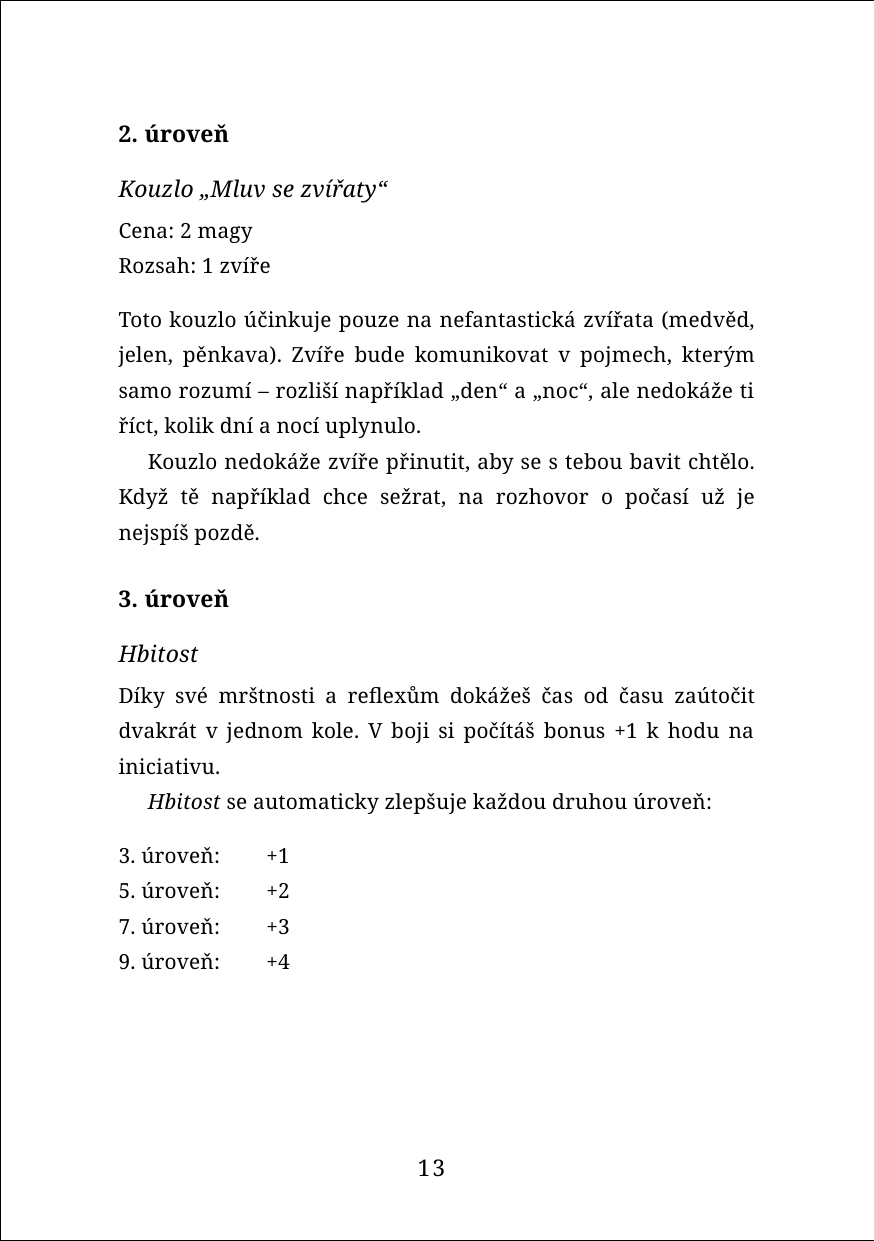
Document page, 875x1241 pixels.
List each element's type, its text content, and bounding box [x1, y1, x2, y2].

text Díky své mrštnosti a reflexům dokážeš čas od času zaútočit dvakrát v jednom kole. V boji si počítáš bonus +1 k hodu na iniciativu. Hbitost se automaticky zlepšuje každou druhou úroveň: [118, 681, 756, 816]
subtitle Kouzlo „Mluv se zvířaty“ [118, 173, 756, 204]
subtitle 3. úroveň [118, 583, 756, 614]
subtitle 2. úroveň [118, 118, 756, 149]
text Cena: 2 magy Rozsah: 1 zvíře [118, 216, 756, 280]
text 3. úroveň: +1 5. úroveň: +2 7. úroveň: +3 9. úroveň: +4 [118, 841, 756, 976]
text Toto kouzlo účinkuje pouze na nefantastická zvířata (medvěd, jelen, pěnkava). Zvíře bude komunikovat v pojmech, kterým samo rozumí – rozliší například „den“ a „noc“, ale nedokáže ti říct, kolik dní a nocí uplynulo. Kouzlo nedokáže zvíře přinutit, aby se s tebou bavit chtělo. Když tě například chce sežrat, na rozhovor o počasí už je nejspíš pozdě. [118, 305, 756, 546]
subtitle Hbitost [118, 638, 756, 669]
